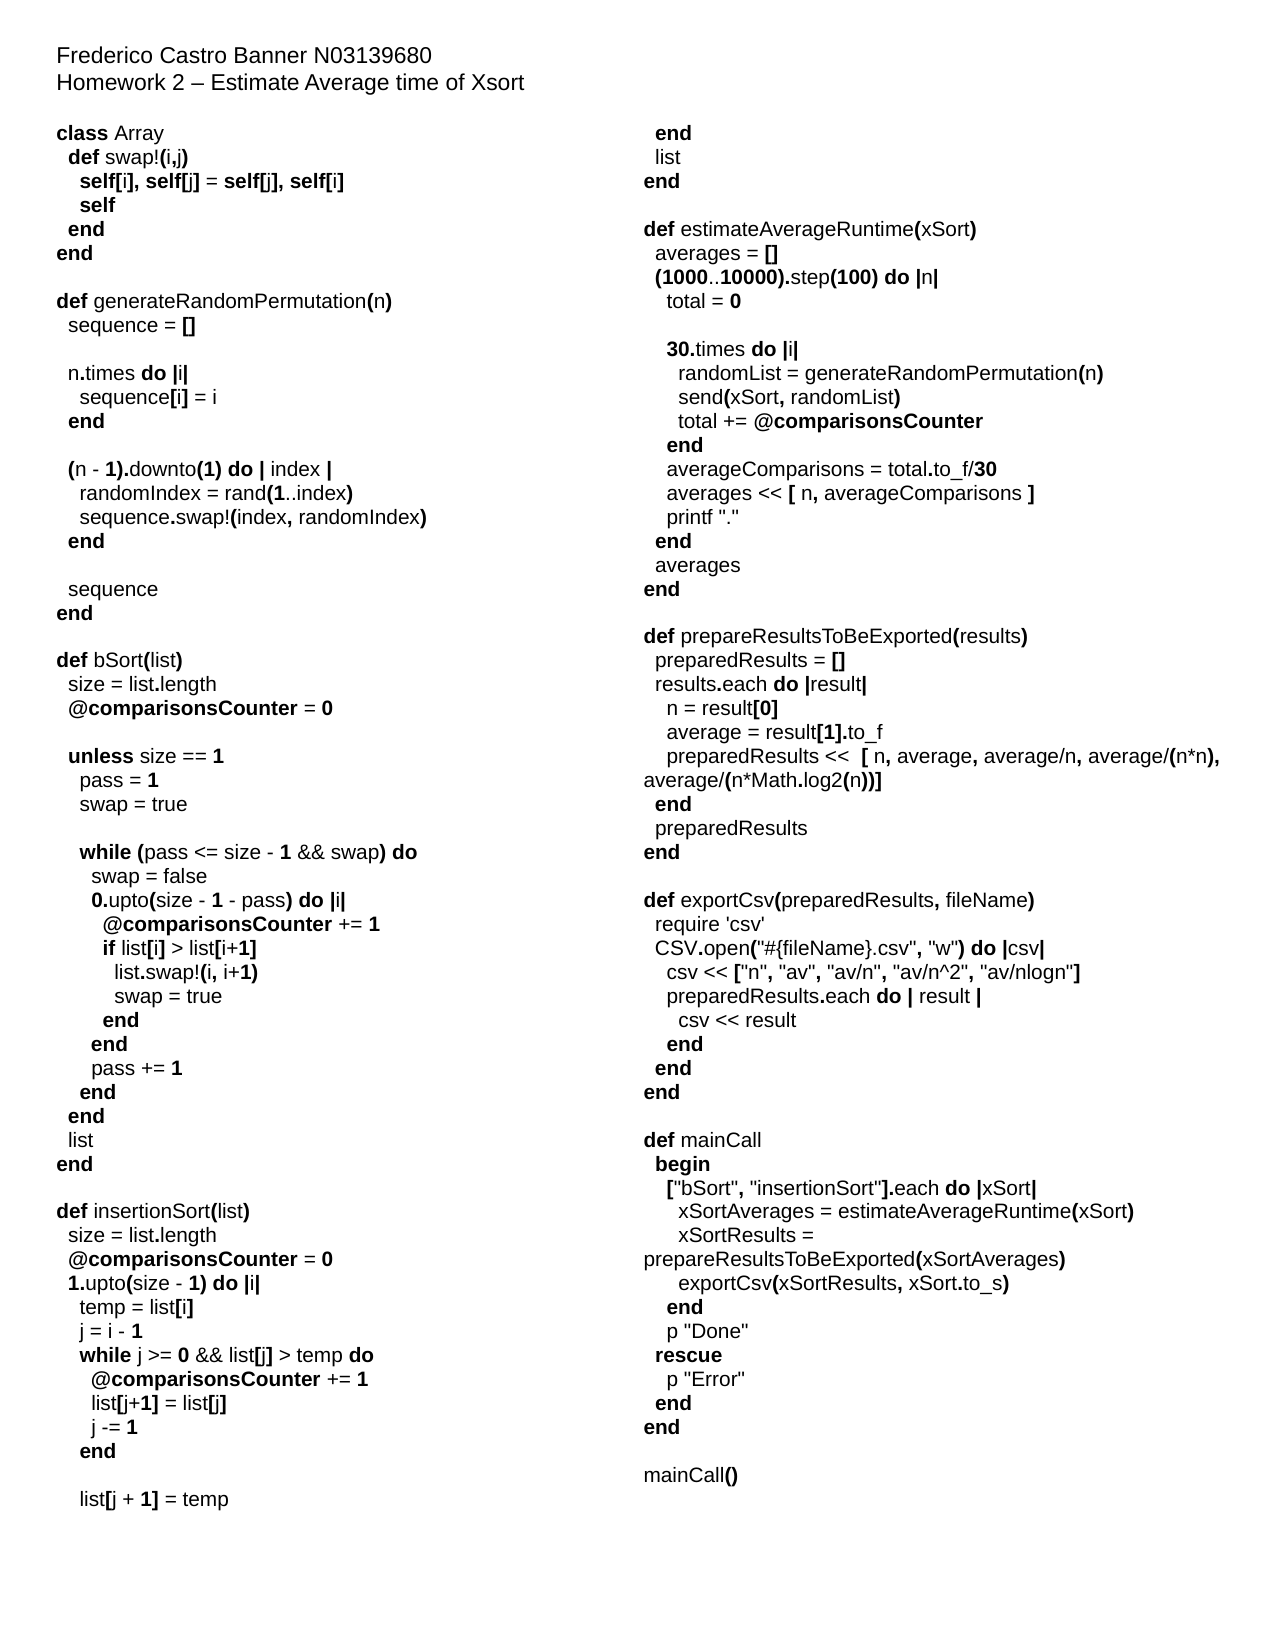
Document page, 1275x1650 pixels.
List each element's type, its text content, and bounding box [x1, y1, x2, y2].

text randomList = generateRandomPermutation(n) [643, 361, 1231, 385]
text def swap!(i,j) [56, 145, 643, 169]
text Frederico Castro Banner N03139680 [56, 42, 1231, 68]
text 0.upto(size - 1 - pass) do |i| [56, 888, 643, 912]
text sequence = [] [56, 313, 643, 337]
text end [643, 1032, 1231, 1056]
text @comparisonsCounter += 1 [56, 1367, 643, 1391]
text list.swap!(i, i+1) [56, 960, 643, 984]
text n = result[0] [643, 696, 1231, 720]
text end [643, 576, 1231, 600]
text printf "." [643, 504, 1231, 528]
text sequence[i] = i [56, 385, 643, 409]
text def bSort(list) [56, 648, 643, 672]
text list [643, 145, 1231, 169]
text swap = true [56, 792, 643, 816]
text end [643, 1056, 1231, 1079]
text preparedResults = [] [643, 648, 1231, 672]
text def exportCsv(preparedResults, fileName) [643, 888, 1231, 912]
text end [643, 792, 1231, 816]
text averageComparisons = total.to_f/30 [643, 457, 1231, 481]
text require 'csv' [643, 912, 1231, 936]
text end [56, 1032, 643, 1056]
text j -= 1 [56, 1415, 643, 1439]
text end [643, 433, 1231, 457]
text end [56, 528, 643, 552]
text end [56, 1008, 643, 1032]
text xSortAverages = estimateAverageRuntime(xSort) [643, 1199, 1231, 1223]
text end [643, 528, 1231, 552]
text preparedResults [643, 816, 1231, 840]
text swap = true [56, 984, 643, 1008]
text n.times do |i| [56, 361, 643, 385]
text temp = list[i] [56, 1295, 643, 1319]
text end [643, 121, 1231, 145]
text preparedResults << [ n, average, average/n, average/(n*n), average/(n*Math.log2(n))] [643, 744, 1231, 792]
text preparedResults.each do | result | [643, 984, 1231, 1008]
text end [56, 1439, 643, 1463]
text end [56, 1079, 643, 1103]
text averages << [ n, averageComparisons ] [643, 481, 1231, 504]
text def insertionSort(list) [56, 1199, 643, 1223]
text randomIndex = rand(1..index) [56, 481, 643, 504]
text size = list.length [56, 672, 643, 696]
text list[j+1] = list[j] [56, 1391, 643, 1415]
text averages = [] [643, 241, 1231, 265]
text mainCall() [643, 1463, 1231, 1487]
text swap = false [56, 864, 643, 888]
text def mainCall [643, 1127, 1231, 1151]
text @comparisonsCounter = 0 [56, 1247, 643, 1271]
text end [643, 1415, 1231, 1439]
text end [643, 840, 1231, 864]
text exportCsv(xSortResults, xSort.to_s) [643, 1271, 1231, 1295]
text while (pass <= size - 1 && swap) do [56, 840, 643, 864]
text end [56, 1103, 643, 1127]
text end [56, 217, 643, 241]
text send(xSort, randomList) [643, 385, 1231, 409]
text average = result[1].to_f [643, 720, 1231, 744]
text p "Error" [643, 1367, 1231, 1391]
text end [56, 241, 643, 265]
text Homework 2 – Estimate Average time of Xsort [56, 68, 1231, 95]
text end [643, 169, 1231, 193]
text def generateRandomPermutation(n) [56, 289, 643, 313]
text unless size == 1 [56, 744, 643, 768]
text end [56, 600, 643, 624]
text def prepareResultsToBeExported(results) [643, 624, 1231, 648]
text ["bSort", "insertionSort"].each do |xSort| [643, 1175, 1231, 1199]
text list [56, 1127, 643, 1151]
text total = 0 [643, 289, 1231, 313]
text p "Done" [643, 1319, 1231, 1343]
text CSV.open("#{fileName}.csv", "w") do |csv| [643, 936, 1231, 960]
text 30.times do |i| [643, 337, 1231, 361]
text averages [643, 552, 1231, 576]
text pass = 1 [56, 768, 643, 792]
text end [56, 409, 643, 433]
text rescue [643, 1343, 1231, 1367]
text end [643, 1295, 1231, 1319]
text begin [643, 1151, 1231, 1175]
text (1000..10000).step(100) do |n| [643, 265, 1231, 289]
text if list[i] > list[i+1] [56, 936, 643, 960]
text end [643, 1391, 1231, 1415]
text pass += 1 [56, 1056, 643, 1079]
text results.each do |result| [643, 672, 1231, 696]
text list[j + 1] = temp [56, 1487, 643, 1511]
text @comparisonsCounter = 0 [56, 696, 643, 720]
text (n - 1).downto(1) do | index | [56, 457, 643, 481]
text sequence.swap!(index, randomIndex) [56, 504, 643, 528]
text sequence [56, 576, 643, 600]
text def estimateAverageRuntime(xSort) [643, 217, 1231, 241]
text csv << result [643, 1008, 1231, 1032]
text xSortResults = prepareResultsToBeExported(xSortAverages) [643, 1223, 1231, 1271]
text csv << ["n", "av", "av/n", "av/n^2", "av/nlogn"] [643, 960, 1231, 984]
text 1.upto(size - 1) do |i| [56, 1271, 643, 1295]
text end [56, 1151, 643, 1175]
text @comparisonsCounter += 1 [56, 912, 643, 936]
text j = i - 1 [56, 1319, 643, 1343]
text class Array [56, 121, 643, 145]
text self [56, 193, 643, 217]
text size = list.length [56, 1223, 643, 1247]
text end [643, 1079, 1231, 1103]
text while j >= 0 && list[j] > temp do [56, 1343, 643, 1367]
text total += @comparisonsCounter [643, 409, 1231, 433]
text self[i], self[j] = self[j], self[i] [56, 169, 643, 193]
